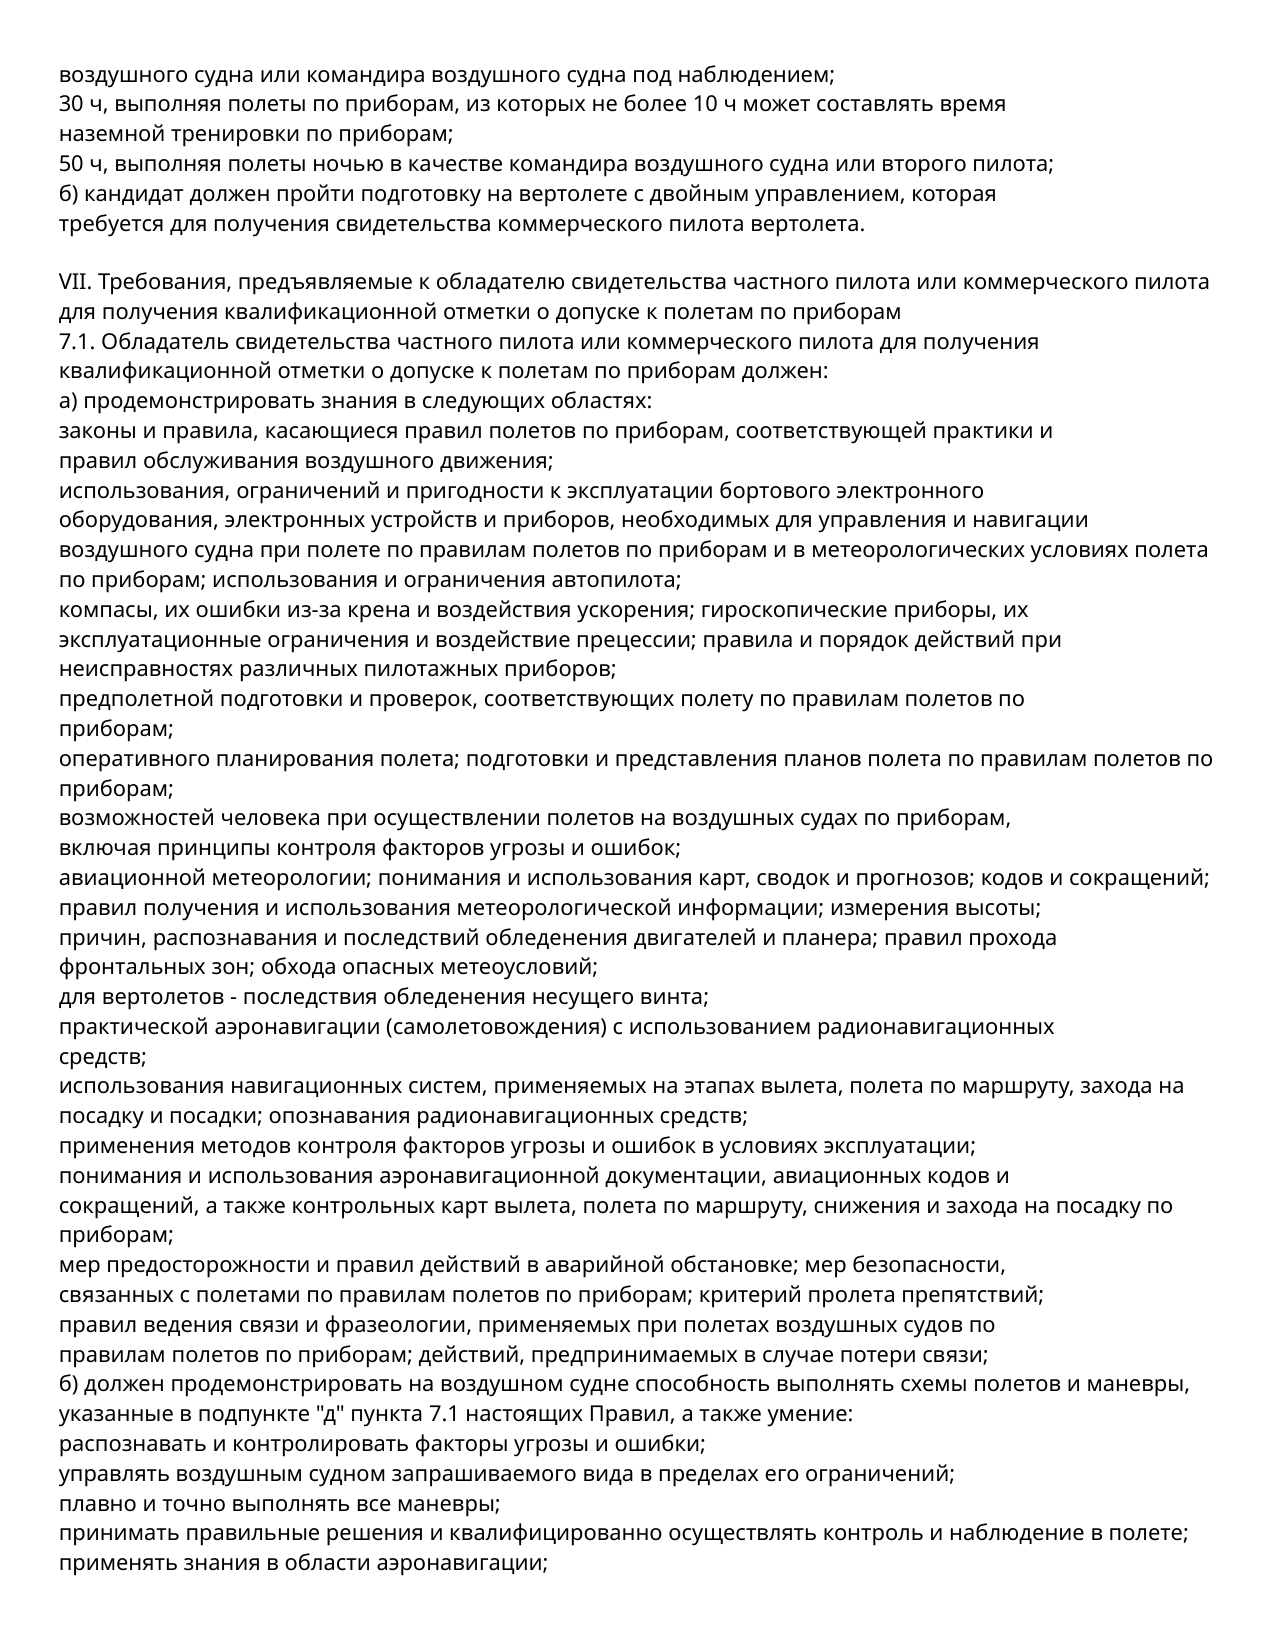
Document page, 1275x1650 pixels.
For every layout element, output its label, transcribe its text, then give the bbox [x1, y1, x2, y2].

text неисправностях различных пилотажных приборов; [58, 653, 1216, 683]
text использования, ограничений и пригодности к эксплуатации бортового электронного [58, 474, 1216, 504]
text понимания и использования аэронавигационной документации, авиационных кодов и [58, 1160, 1216, 1189]
text предполетной подготовки и проверок, соответствующих полету по правилам полетов по [58, 683, 1216, 713]
text б) должен продемонстрировать на воздушном судне способность выполнять схемы полетов и маневры, указанные в подпункте "д" пункта 7.1 настоящих Правил, а также умение: [58, 1368, 1216, 1428]
text требуется для получения свидетельства коммерческого пилота вертолета. [58, 207, 1216, 237]
text правил обслуживания воздушного движения; [58, 445, 1216, 474]
text VII. Требования, предъявляемые к обладателю свидетельства частного пилота или коммерческого пилота для получения квалификационной отметки о допуске к полетам по приборам [58, 266, 1216, 326]
text управлять воздушным судном запрашиваемого вида в пределах его ограничений; [58, 1458, 1216, 1487]
text фронтальных зон; обхода опасных метеоусловий; [58, 951, 1216, 981]
text сокращений, а также контрольных карт вылета, полета по маршруту, снижения и захода на посадку по приборам; [58, 1189, 1216, 1249]
text связанных с полетами по правилам полетов по приборам; критерий пролета препятствий; [58, 1279, 1216, 1309]
text мер предосторожности и правил действий в аварийной обстановке; мер безопасности, [58, 1249, 1216, 1279]
text квалификационной отметки о допуске к полетам по приборам должен: [58, 355, 1216, 385]
text компасы, их ошибки из-за крена и воздействия ускорения; гироскопические приборы, их [58, 594, 1216, 623]
text практической аэронавигации (самолетовождения) с использованием радионавигационных [58, 1011, 1216, 1041]
text эксплуатационные ограничения и воздействие прецессии; правила и порядок действий при [58, 623, 1216, 653]
text применять знания в области аэронавигации; [58, 1547, 1216, 1577]
text 50 ч, выполняя полеты ночью в качестве командира воздушного судна или второго пилота; [58, 148, 1216, 178]
text оборудования, электронных устройств и приборов, необходимых для управления и навигации воздушного судна при полете по правилам полетов по приборам и в метеорологических условиях полета по приборам; использования и ограничения автопилота; [58, 504, 1216, 594]
text причин, распознавания и последствий обледенения двигателей и планера; правил прохода [58, 921, 1216, 951]
text приборам; [58, 713, 1216, 743]
text плавно и точно выполнять все маневры; [58, 1487, 1216, 1517]
text а) продемонстрировать знания в следующих областях: [58, 385, 1216, 415]
text использования навигационных систем, применяемых на этапах вылета, полета по маршруту, захода на посадку и посадки; опознавания радионавигационных средств; [58, 1070, 1216, 1130]
text оперативного планирования полета; подготовки и представления планов полета по правилам полетов по приборам; [58, 743, 1216, 802]
text 30 ч, выполняя полеты по приборам, из которых не более 10 ч может составлять время [58, 88, 1216, 118]
text правилам полетов по приборам; действий, предпринимаемых в случае потери связи; [58, 1338, 1216, 1368]
text средств; [58, 1041, 1216, 1070]
text б) кандидат должен пройти подготовку на вертолете с двойным управлением, которая [58, 178, 1216, 207]
text правил ведения связи и фразеологии, применяемых при полетах воздушных судов по [58, 1309, 1216, 1338]
text распознавать и контролировать факторы угрозы и ошибки; [58, 1428, 1216, 1458]
text законы и правила, касающиеся правил полетов по приборам, соответствующей практики и [58, 415, 1216, 445]
text возможностей человека при осуществлении полетов на воздушных судах по приборам, [58, 802, 1216, 832]
text включая принципы контроля факторов угрозы и ошибок; [58, 832, 1216, 862]
text применения методов контроля факторов угрозы и ошибок в условиях эксплуатации; [58, 1130, 1216, 1160]
text наземной тренировки по приборам; [58, 118, 1216, 148]
text для вертолетов - последствия обледенения несущего винта; [58, 981, 1216, 1011]
text воздушного судна или командира воздушного судна под наблюдением; [58, 58, 1216, 88]
text принимать правильные решения и квалифицированно осуществлять контроль и наблюдение в полете; [58, 1517, 1216, 1547]
text 7.1. Обладатель свидетельства частного пилота или коммерческого пилота для получения [58, 326, 1216, 355]
text авиационной метеорологии; понимания и использования карт, сводок и прогнозов; кодов и сокращений; правил получения и использования метеорологической информации; измерения высоты; [58, 862, 1216, 921]
